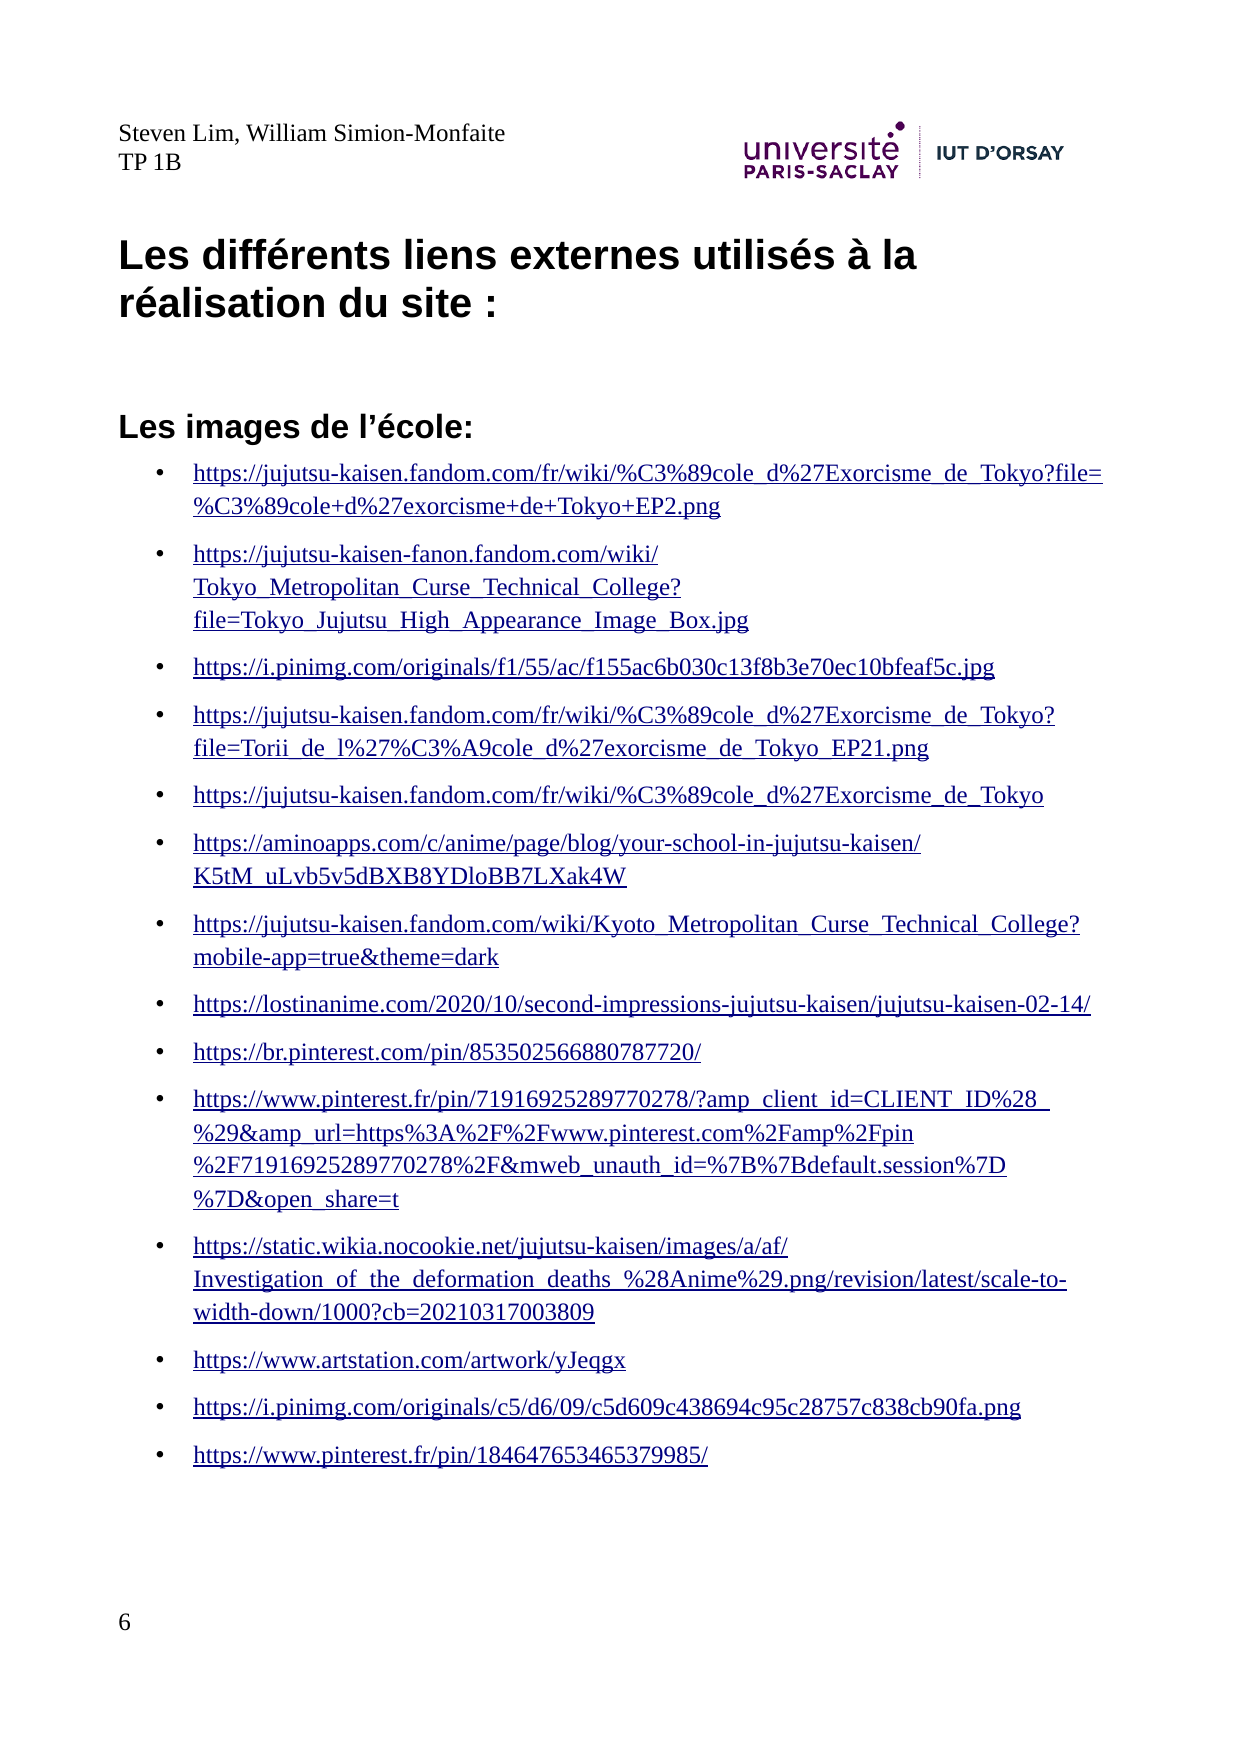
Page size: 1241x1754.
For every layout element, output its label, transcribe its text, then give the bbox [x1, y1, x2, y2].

list https://jujutsu-kaisen.fandom.com/fr/wiki/%C3%89cole_d%27Exorcisme_de_Tokyo?file=Torii_de_l%27%C3%A9cole_d%27exorcisme_de_Tokyo_EP21.png [156, 700, 1122, 762]
list https://www.pinterest.fr/pin/71916925289770278/?amp_client_id=CLIENT_ID%28_%29&amp_url=https%3A%2F%2Fwww.pinterest.com%2Famp%2Fpin%2F71916925289770278%2F&mweb_unauth_id=%7B%7Bdefault.session%7D%7D&open_share=t [156, 1084, 1122, 1212]
list https://aminoapps.com/c/anime/page/blog/your-school-in-jujutsu-kaisen/K5tM_uLvb5v5dBXB8YDloBB7LXak4W [156, 828, 1122, 890]
list https://jujutsu-kaisen.fandom.com/wiki/Kyoto_Metropolitan_Curse_Technical_College?mobile-app=true&theme=dark [156, 909, 1122, 971]
list https://i.pinimg.com/originals/c5/d6/09/c5d609c438694c95c28757c838cb90fa.png [156, 1392, 1122, 1421]
list https://lostinanime.com/2020/10/second-impressions-jujutsu-kaisen/jujutsu-kaisen-02-14/ [156, 989, 1122, 1018]
list https://jujutsu-kaisen.fandom.com/fr/wiki/%C3%89cole_d%27Exorcisme_de_Tokyo [156, 781, 1122, 809]
list https://www.artstation.com/artwork/yJeqgx [156, 1345, 1122, 1374]
picture [729, 106, 1116, 193]
subtitle Les différents liens externes utilisés à la réalisation du site : [118, 230, 1122, 326]
list https://jujutsu-kaisen.fandom.com/fr/wiki/%C3%89cole_d%27Exorcisme_de_Tokyo?file=%C3%89cole+d%27exorcisme+de+Tokyo+EP2.png [156, 458, 1122, 520]
list https://static.wikia.nocookie.net/jujutsu-kaisen/images/a/af/Investigation_of_the_deformation_deaths_%28Anime%29.png/revision/latest/scale-to-width-down/1000?cb=20210317003809 [156, 1231, 1122, 1326]
list https://i.pinimg.com/originals/f1/55/ac/f155ac6b030c13f8b3e70ec10bfeaf5c.jpg [156, 652, 1122, 681]
list https://br.pinterest.com/pin/853502566880787720/ [156, 1037, 1122, 1066]
subtitle Les images de l’école: [118, 407, 1122, 446]
list https://www.pinterest.fr/pin/184647653465379985/ [156, 1440, 1122, 1469]
list https://jujutsu-kaisen-fanon.fandom.com/wiki/Tokyo_Metropolitan_Curse_Technical_College?file=Tokyo_Jujutsu_High_Appearance_Image_Box.jpg [156, 539, 1122, 633]
